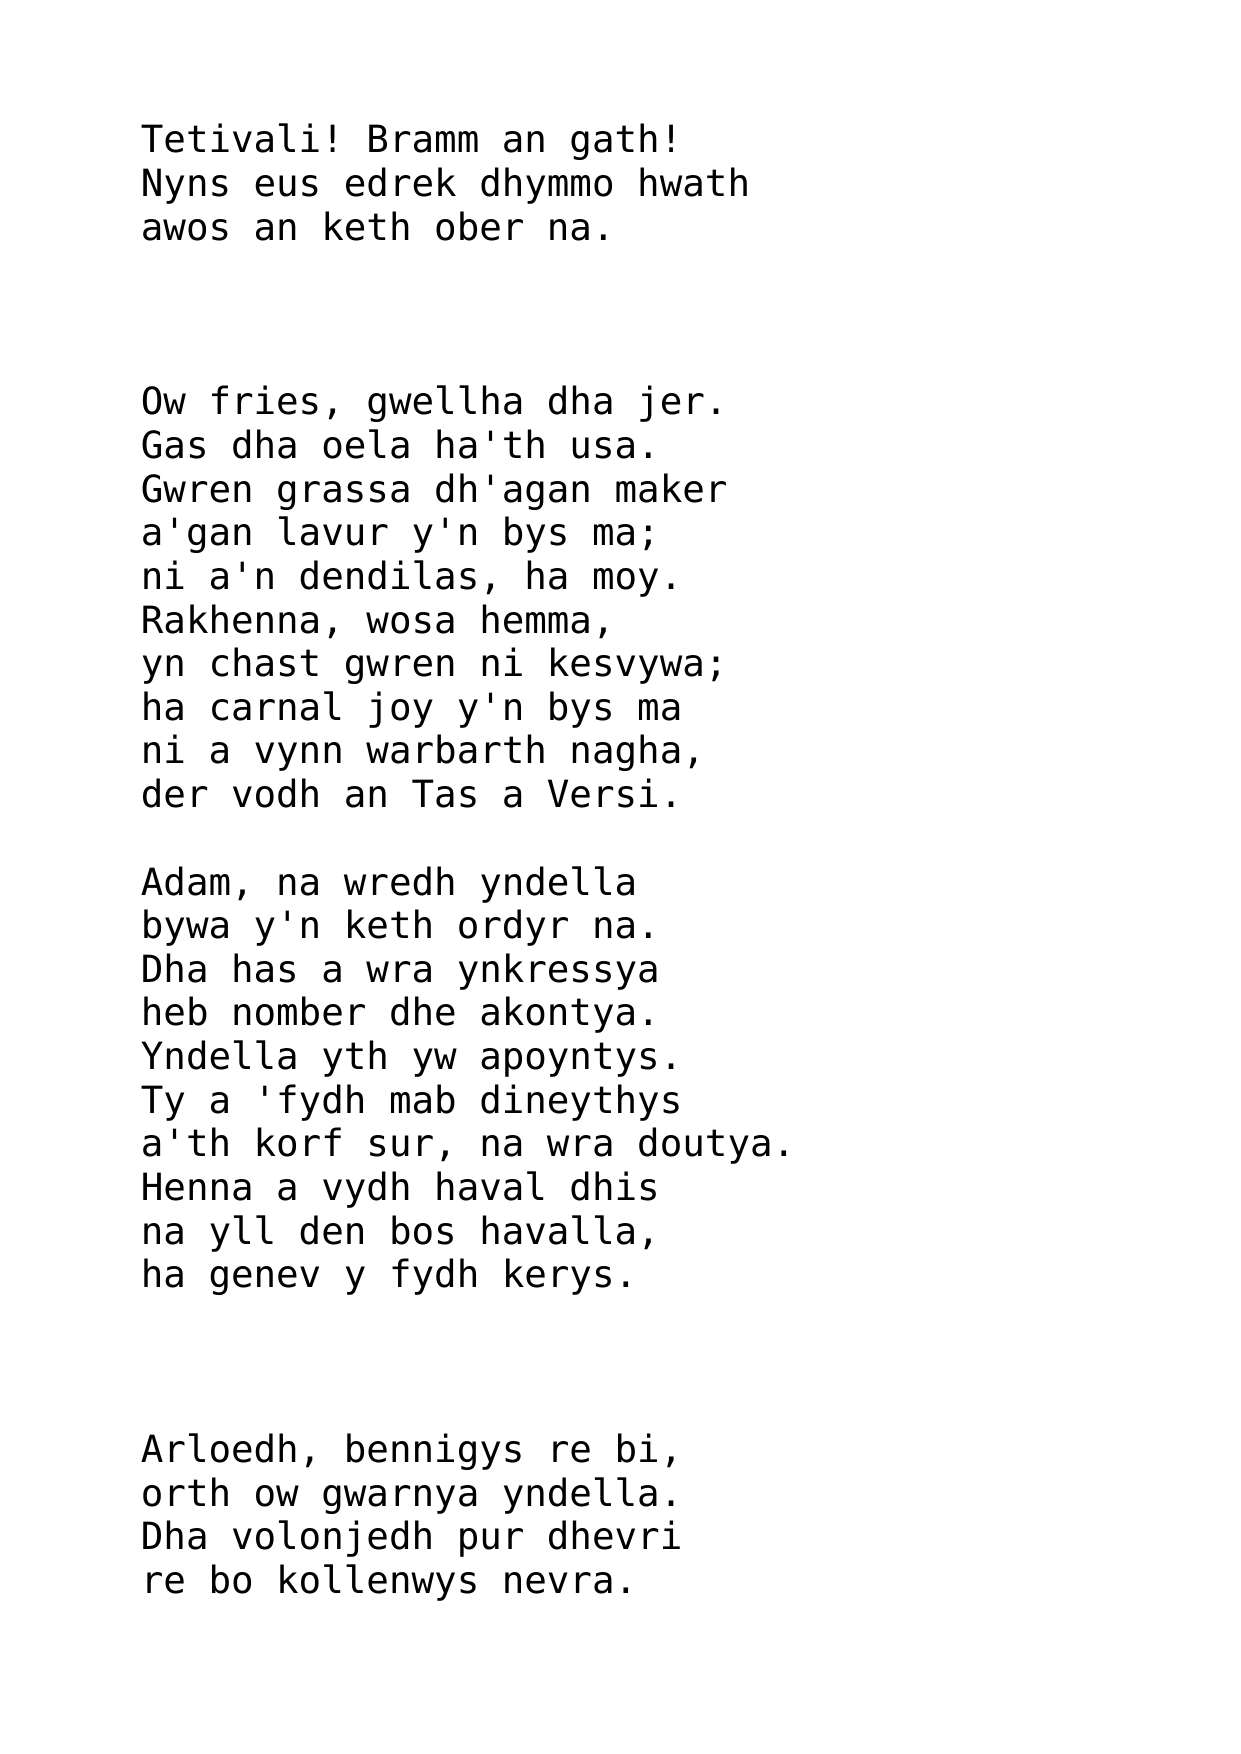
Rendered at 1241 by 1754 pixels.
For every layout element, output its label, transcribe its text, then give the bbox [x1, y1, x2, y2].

text bywa y'n keth ordyr na. [118, 904, 1122, 947]
text Henna a vydh haval dhis [118, 1166, 1122, 1209]
text Nyns eus edrek dhymmo hwath [118, 162, 1122, 205]
text Yndella yth yw apoyntys. [118, 1035, 1122, 1078]
text Adam, na wredh yndella [118, 860, 1122, 904]
text a'gan lavur y'n bys ma; [118, 511, 1122, 554]
text Tetivali! Bramm an gath! [118, 118, 1122, 162]
text Dha volonjedh pur dhevri [118, 1515, 1122, 1558]
text heb nomber dhe akontya. [118, 991, 1122, 1035]
text re bo kollenwys nevra. [118, 1558, 1122, 1602]
text ha carnal joy y'n bys ma [118, 686, 1122, 729]
text ni a vynn warbarth nagha, [118, 729, 1122, 773]
text Ow fries, gwellha dha jer. [118, 380, 1122, 424]
text Rakhenna, wosa hemma, [118, 598, 1122, 642]
text ni a'n dendilas, ha moy. [118, 554, 1122, 598]
text Dha has a wra ynkressya [118, 947, 1122, 991]
text Arloedh, bennigys re bi, [118, 1427, 1122, 1471]
text Gwren grassa dh'agan maker [118, 467, 1122, 511]
text na yll den bos havalla, [118, 1209, 1122, 1253]
text orth ow gwarnya yndella. [118, 1471, 1122, 1515]
text ha genev y fydh kerys. [118, 1253, 1122, 1297]
text a'th korf sur, na wra doutya. [118, 1122, 1122, 1166]
text der vodh an Tas a Versi. [118, 773, 1122, 816]
text Ty a 'fydh mab dineythys [118, 1078, 1122, 1122]
text yn chast gwren ni kesvywa; [118, 642, 1122, 686]
text Gas dha oela ha'th usa. [118, 424, 1122, 467]
text awos an keth ober na. [118, 205, 1122, 249]
